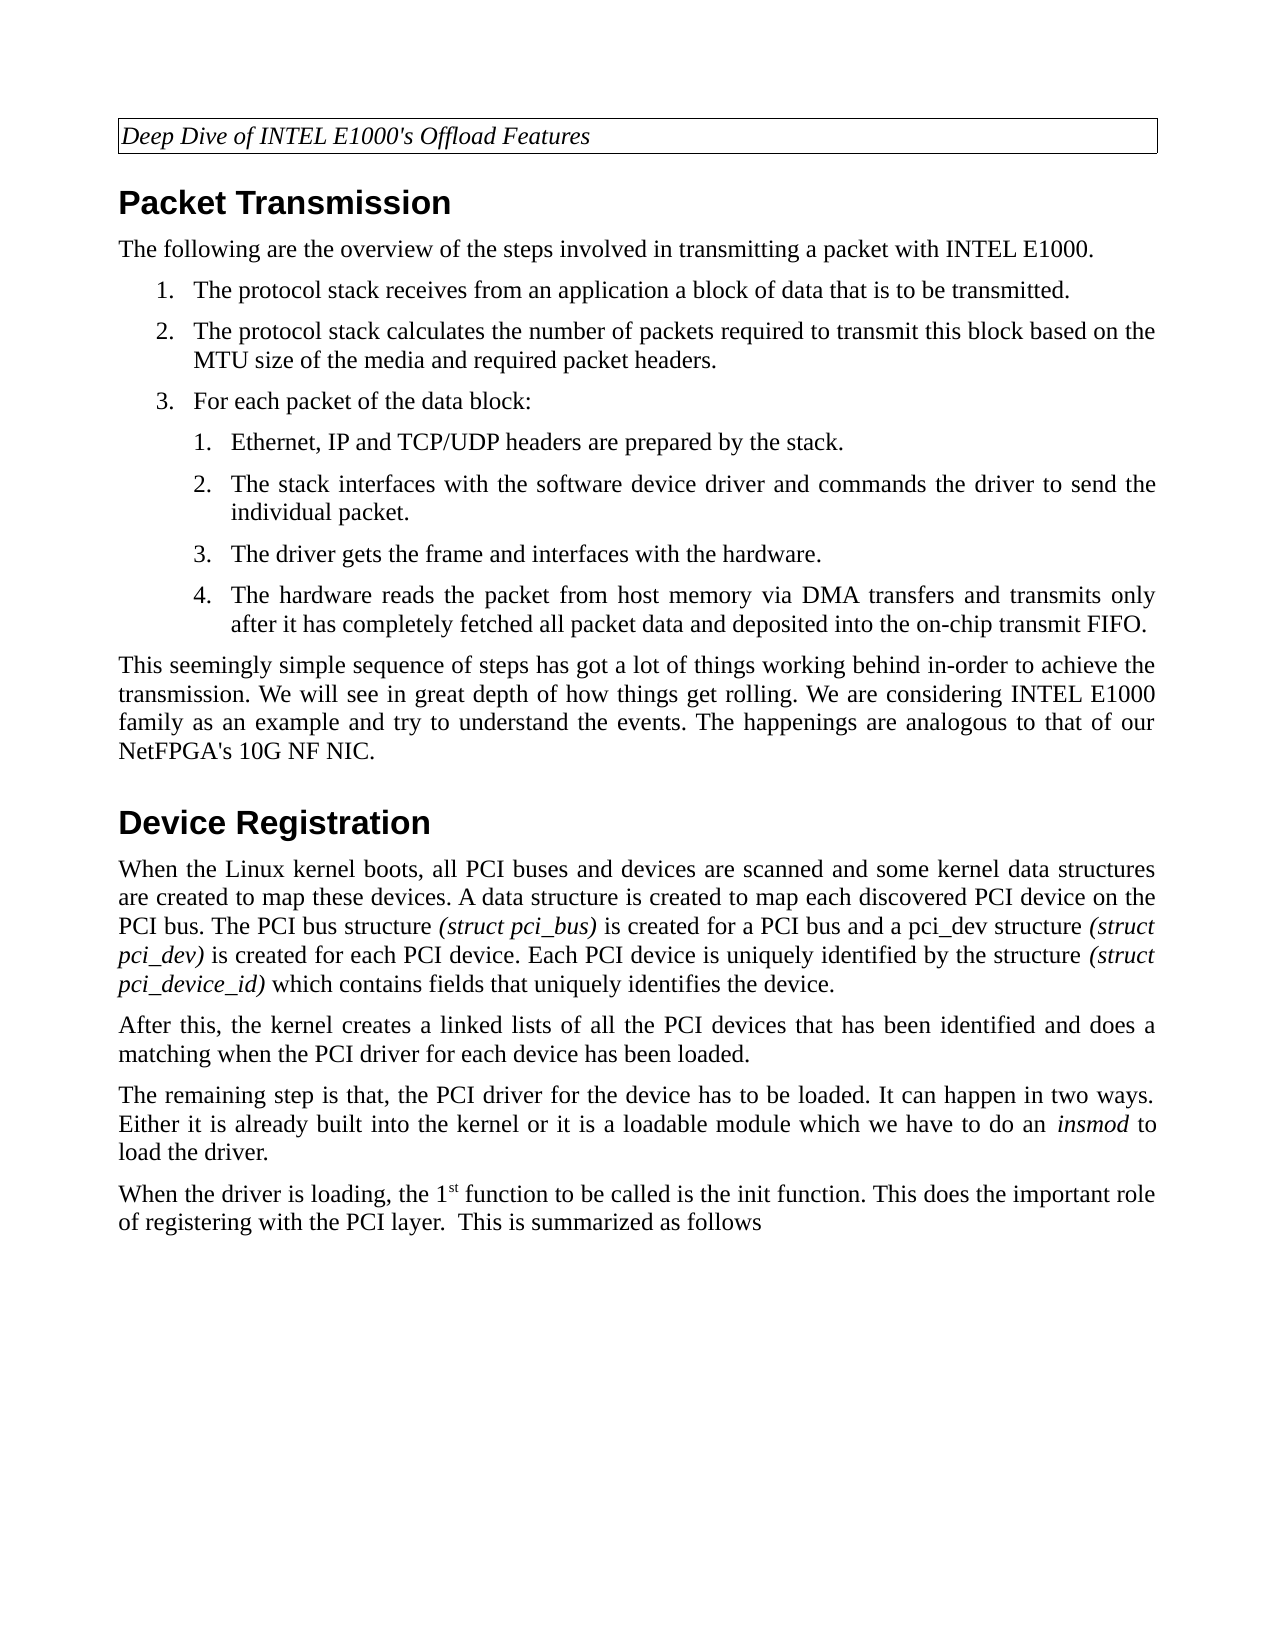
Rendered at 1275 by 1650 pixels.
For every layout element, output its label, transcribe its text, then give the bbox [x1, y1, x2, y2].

text The following are the overview of the steps involved in transmitting a packet with INTEL E1000. [118, 234, 1157, 262]
text After this, the kernel creates a linked lists of all the PCI devices that has been identified and does a matching when the PCI driver for each device has been loaded. [118, 1010, 1157, 1067]
text This seemingly simple sequence of steps has got a lot of things working behind in-order to achieve the transmission. We will see in great depth of how things get rolling. We are considering INTEL E1000 family as an example and try to understand the events. The happenings are analogous to that of our NetFPGA's 10G NF NIC. [118, 650, 1157, 765]
subtitle Packet Transmission [118, 183, 1157, 221]
list The protocol stack calculates the number of packets required to transmit this block based on the MTU size of the media and required packet headers. [156, 316, 1157, 374]
list The hardware reads the packet from host memory via DMA transfers and transmits only after it has completely fetched all packet data and deposited into the on-chip transmit FIFO. [193, 580, 1157, 637]
text When the driver is loading, the 1st function to be called is the init function. This does the important role of registering with the PCI layer. This is summarized as follows [118, 1179, 1157, 1236]
subtitle Device Registration [118, 802, 1157, 841]
list The driver gets the frame and interfaces with the hardware. [193, 539, 1157, 567]
list The stack interfaces with the software device driver and commands the driver to send the individual packet. [193, 469, 1157, 526]
list Ethernet, IP and TCP/UDP headers are prepared by the stack. [193, 427, 1157, 456]
list The protocol stack receives from an application a block of data that is to be transmitted. [156, 275, 1157, 304]
list For each packet of the data block: [156, 386, 1157, 415]
text The remaining step is that, the PCI driver for the device has to be loaded. It can happen in two ways. Either it is already built into the kernel or it is a loadable module which we have to do an insmod to load the driver. [118, 1080, 1157, 1166]
text When the Linux kernel boots, all PCI buses and devices are scanned and some kernel data structures are created to map these devices. A data structure is created to map each discovered PCI device on the PCI bus. The PCI bus structure (struct pci_bus) is created for a PCI bus and a pci_dev structure (struct pci_dev) is created for each PCI device. Each PCI device is uniquely identified by the structure (struct pci_device_id) which contains fields that uniquely identifies the device. [118, 854, 1157, 997]
